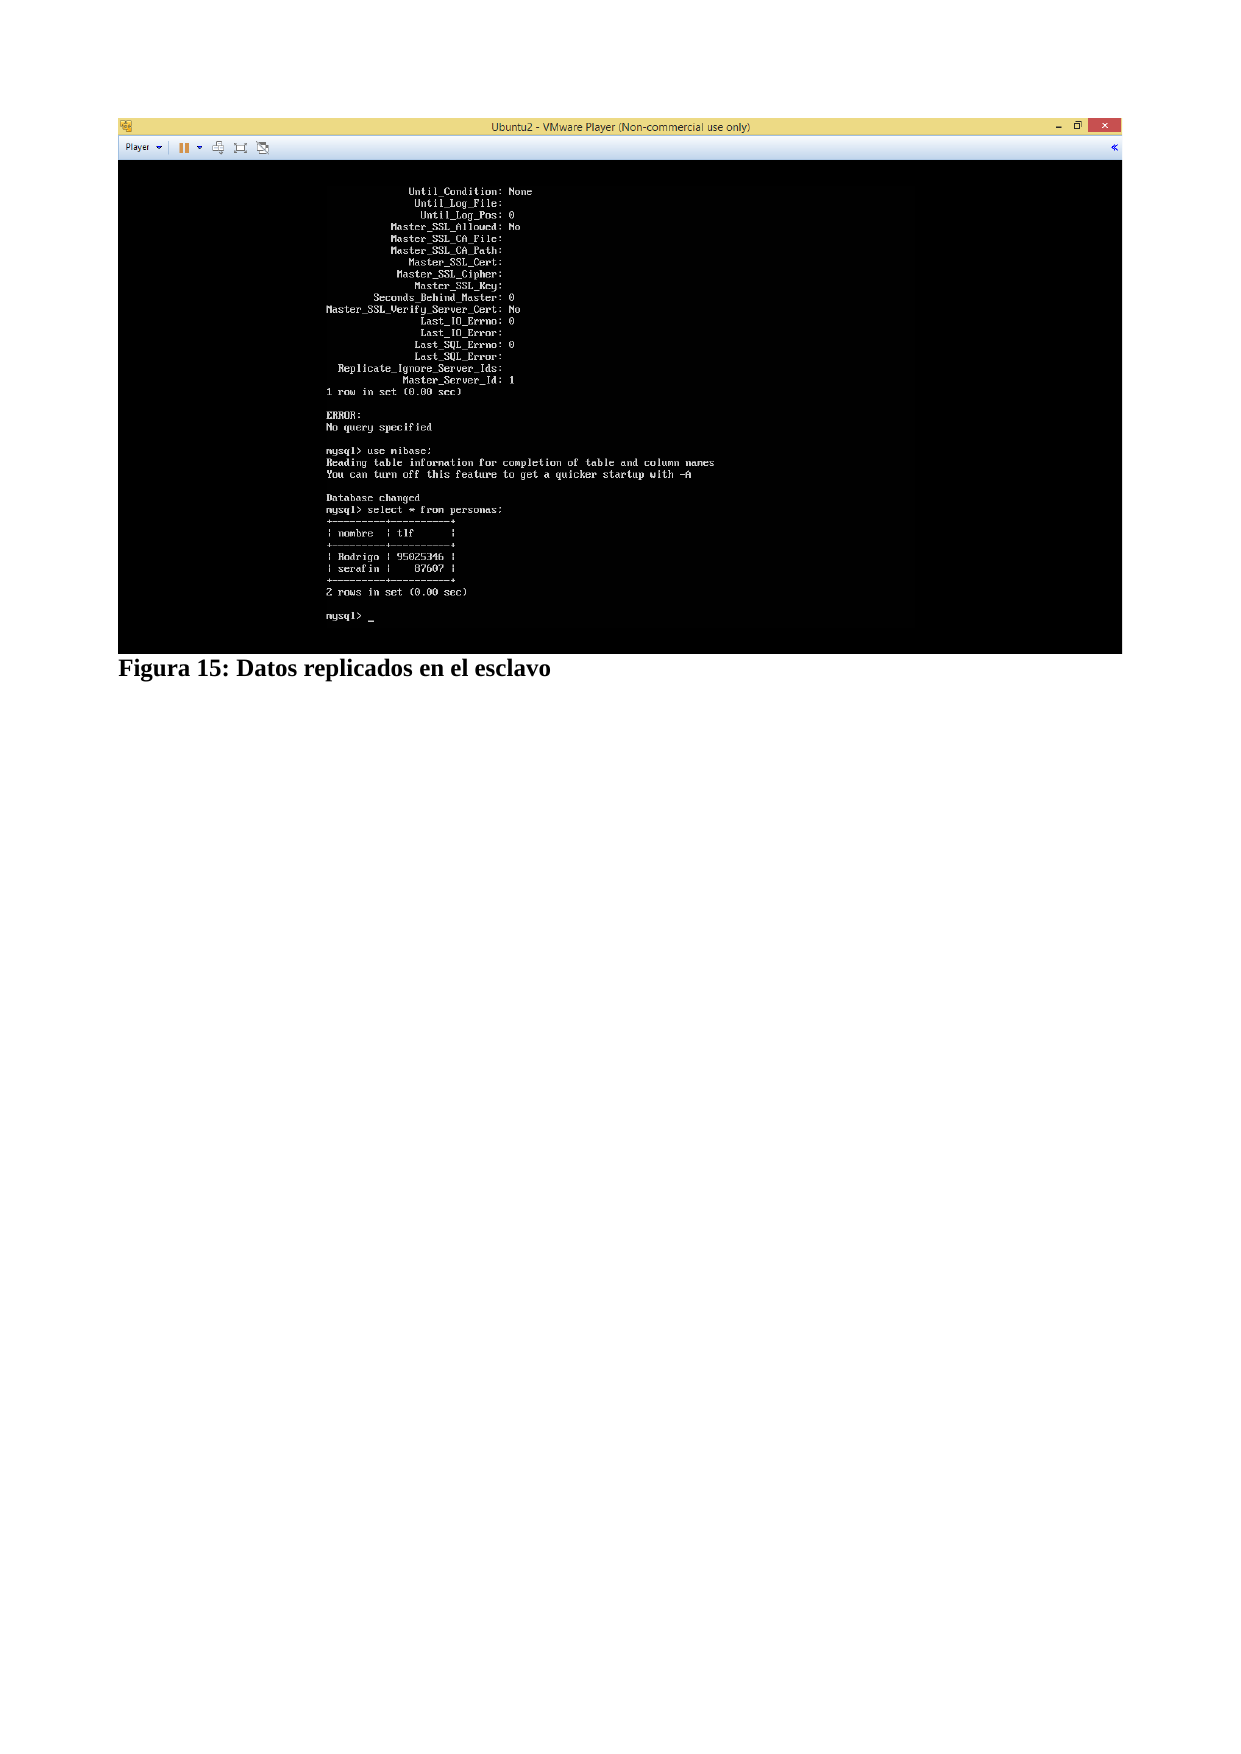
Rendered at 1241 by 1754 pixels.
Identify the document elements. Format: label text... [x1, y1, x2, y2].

picture [118, 118, 1123, 654]
text Figura 15: Datos replicados en el esclavo [118, 654, 1122, 682]
